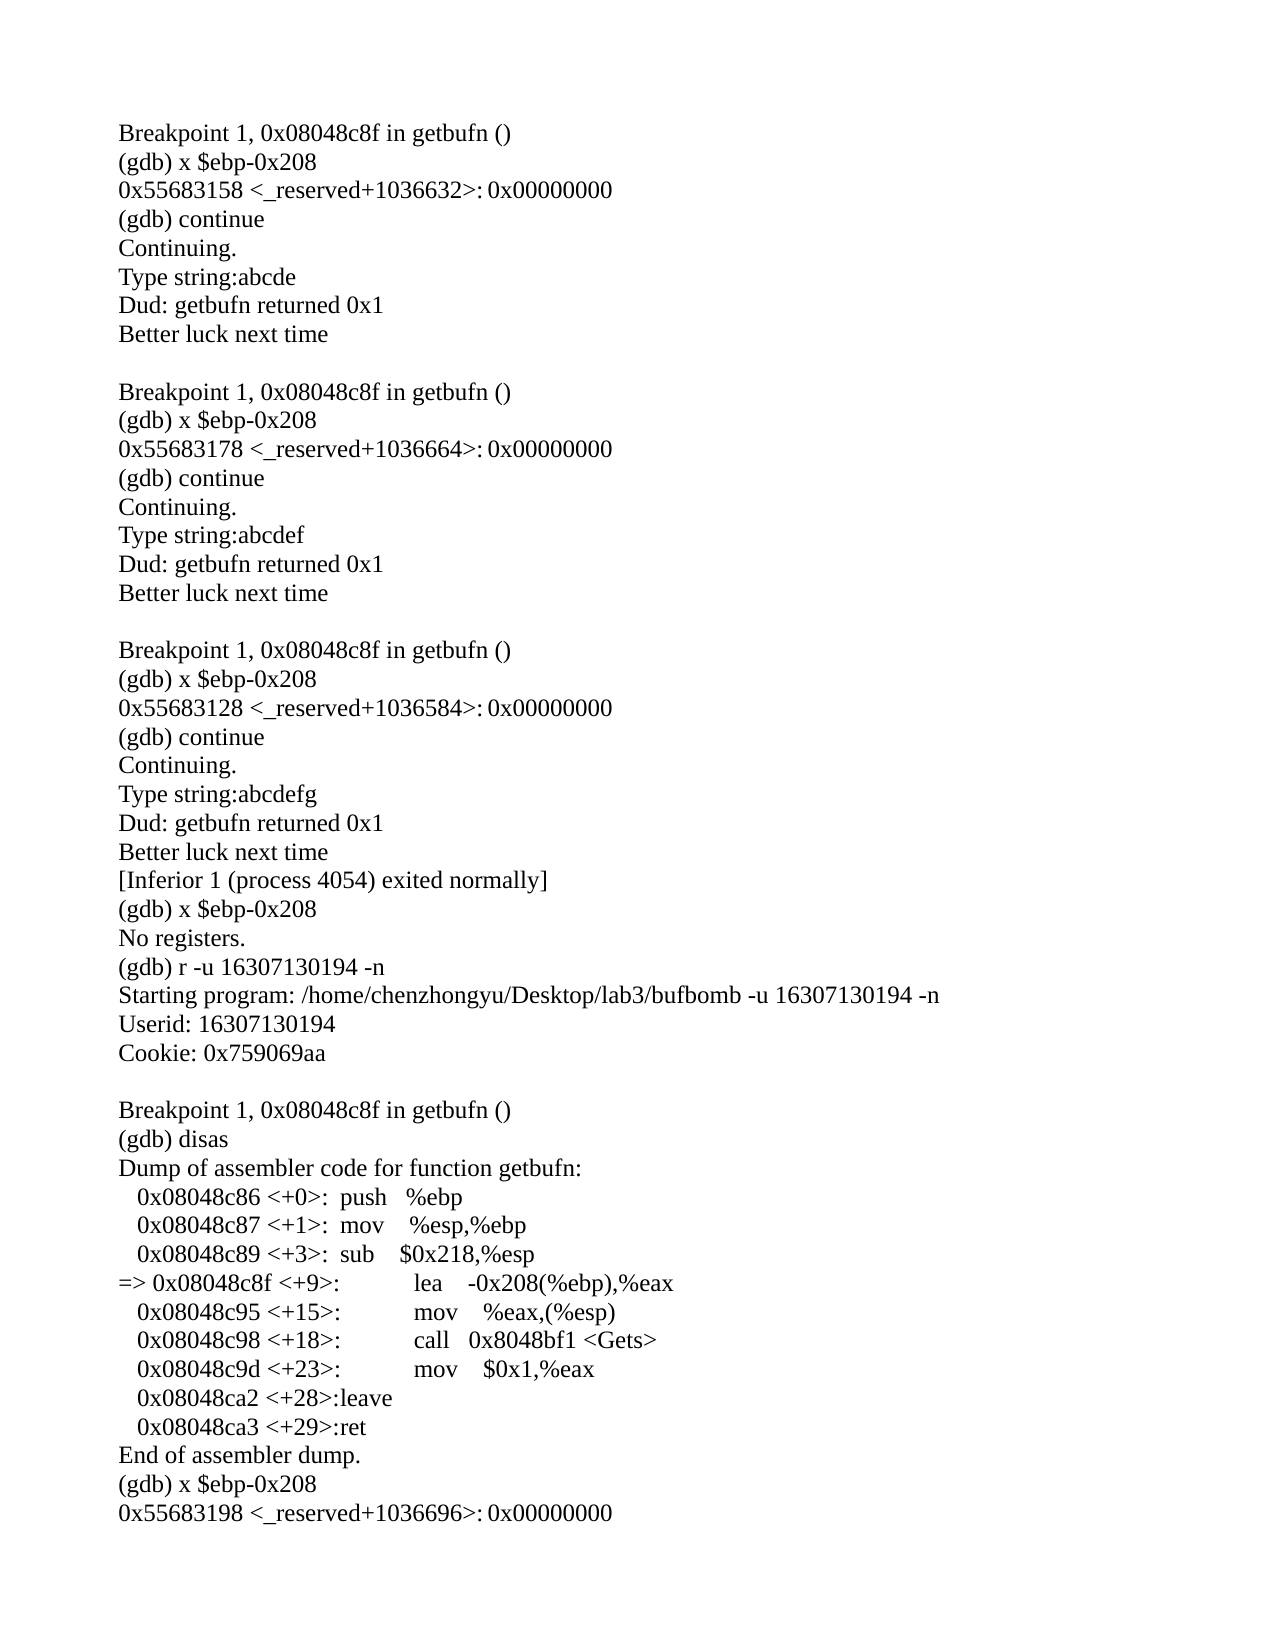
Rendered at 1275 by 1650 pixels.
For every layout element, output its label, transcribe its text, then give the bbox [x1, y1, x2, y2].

text Dud: getbufn returned 0x1 [118, 291, 1157, 319]
text 0x08048ca2 <+28>: leave [118, 1383, 1157, 1412]
text Type string:abcdefg [118, 779, 1157, 808]
text Breakpoint 1, 0x08048c8f in getbufn () [118, 1096, 1157, 1124]
text 0x08048c86 <+0>: push %ebp [118, 1182, 1157, 1211]
text [Inferior 1 (process 4054) exited normally] [118, 866, 1157, 894]
text Cookie: 0x759069aa [118, 1038, 1157, 1067]
text (gdb) continue [118, 204, 1157, 233]
text 0x08048c87 <+1>: mov %esp,%ebp [118, 1211, 1157, 1239]
text (gdb) disas [118, 1124, 1157, 1153]
text 0x08048c95 <+15>: mov %eax,(%esp) [118, 1297, 1157, 1326]
text (gdb) continue [118, 722, 1157, 751]
text Better luck next time [118, 578, 1157, 607]
text Starting program: /home/chenzhongyu/Desktop/lab3/bufbomb -u 16307130194 -n [118, 981, 1157, 1009]
text 0x08048c89 <+3>: sub $0x218,%esp [118, 1239, 1157, 1268]
text 0x08048c9d <+23>: mov $0x1,%eax [118, 1354, 1157, 1383]
text Continuing. [118, 492, 1157, 521]
text Dud: getbufn returned 0x1 [118, 808, 1157, 837]
text => 0x08048c8f <+9>: lea -0x208(%ebp),%eax [118, 1268, 1157, 1297]
text Type string:abcdef [118, 521, 1157, 549]
text 0x55683128 <_reserved+1036584>: 0x00000000 [118, 693, 1157, 722]
text (gdb) x $ebp-0x208 [118, 664, 1157, 693]
text (gdb) continue [118, 463, 1157, 492]
text (gdb) x $ebp-0x208 [118, 894, 1157, 923]
text Breakpoint 1, 0x08048c8f in getbufn () [118, 118, 1157, 147]
text (gdb) x $ebp-0x208 [118, 1469, 1157, 1498]
text Type string:abcde [118, 262, 1157, 291]
text Continuing. [118, 751, 1157, 779]
text Breakpoint 1, 0x08048c8f in getbufn () [118, 636, 1157, 664]
text 0x08048ca3 <+29>: ret [118, 1412, 1157, 1441]
text (gdb) x $ebp-0x208 [118, 147, 1157, 176]
text Continuing. [118, 233, 1157, 262]
text Breakpoint 1, 0x08048c8f in getbufn () [118, 377, 1157, 406]
text 0x55683198 <_reserved+1036696>: 0x00000000 [118, 1498, 1157, 1527]
text End of assembler dump. [118, 1441, 1157, 1469]
text 0x55683178 <_reserved+1036664>: 0x00000000 [118, 434, 1157, 463]
text 0x55683158 <_reserved+1036632>: 0x00000000 [118, 176, 1157, 204]
text 0x08048c98 <+18>: call 0x8048bf1 <Gets> [118, 1326, 1157, 1354]
text Userid: 16307130194 [118, 1009, 1157, 1038]
text No registers. [118, 923, 1157, 952]
text Dud: getbufn returned 0x1 [118, 549, 1157, 578]
text Dump of assembler code for function getbufn: [118, 1153, 1157, 1182]
text (gdb) x $ebp-0x208 [118, 406, 1157, 434]
text Better luck next time [118, 319, 1157, 348]
text Better luck next time [118, 837, 1157, 866]
text (gdb) r -u 16307130194 -n [118, 952, 1157, 981]
